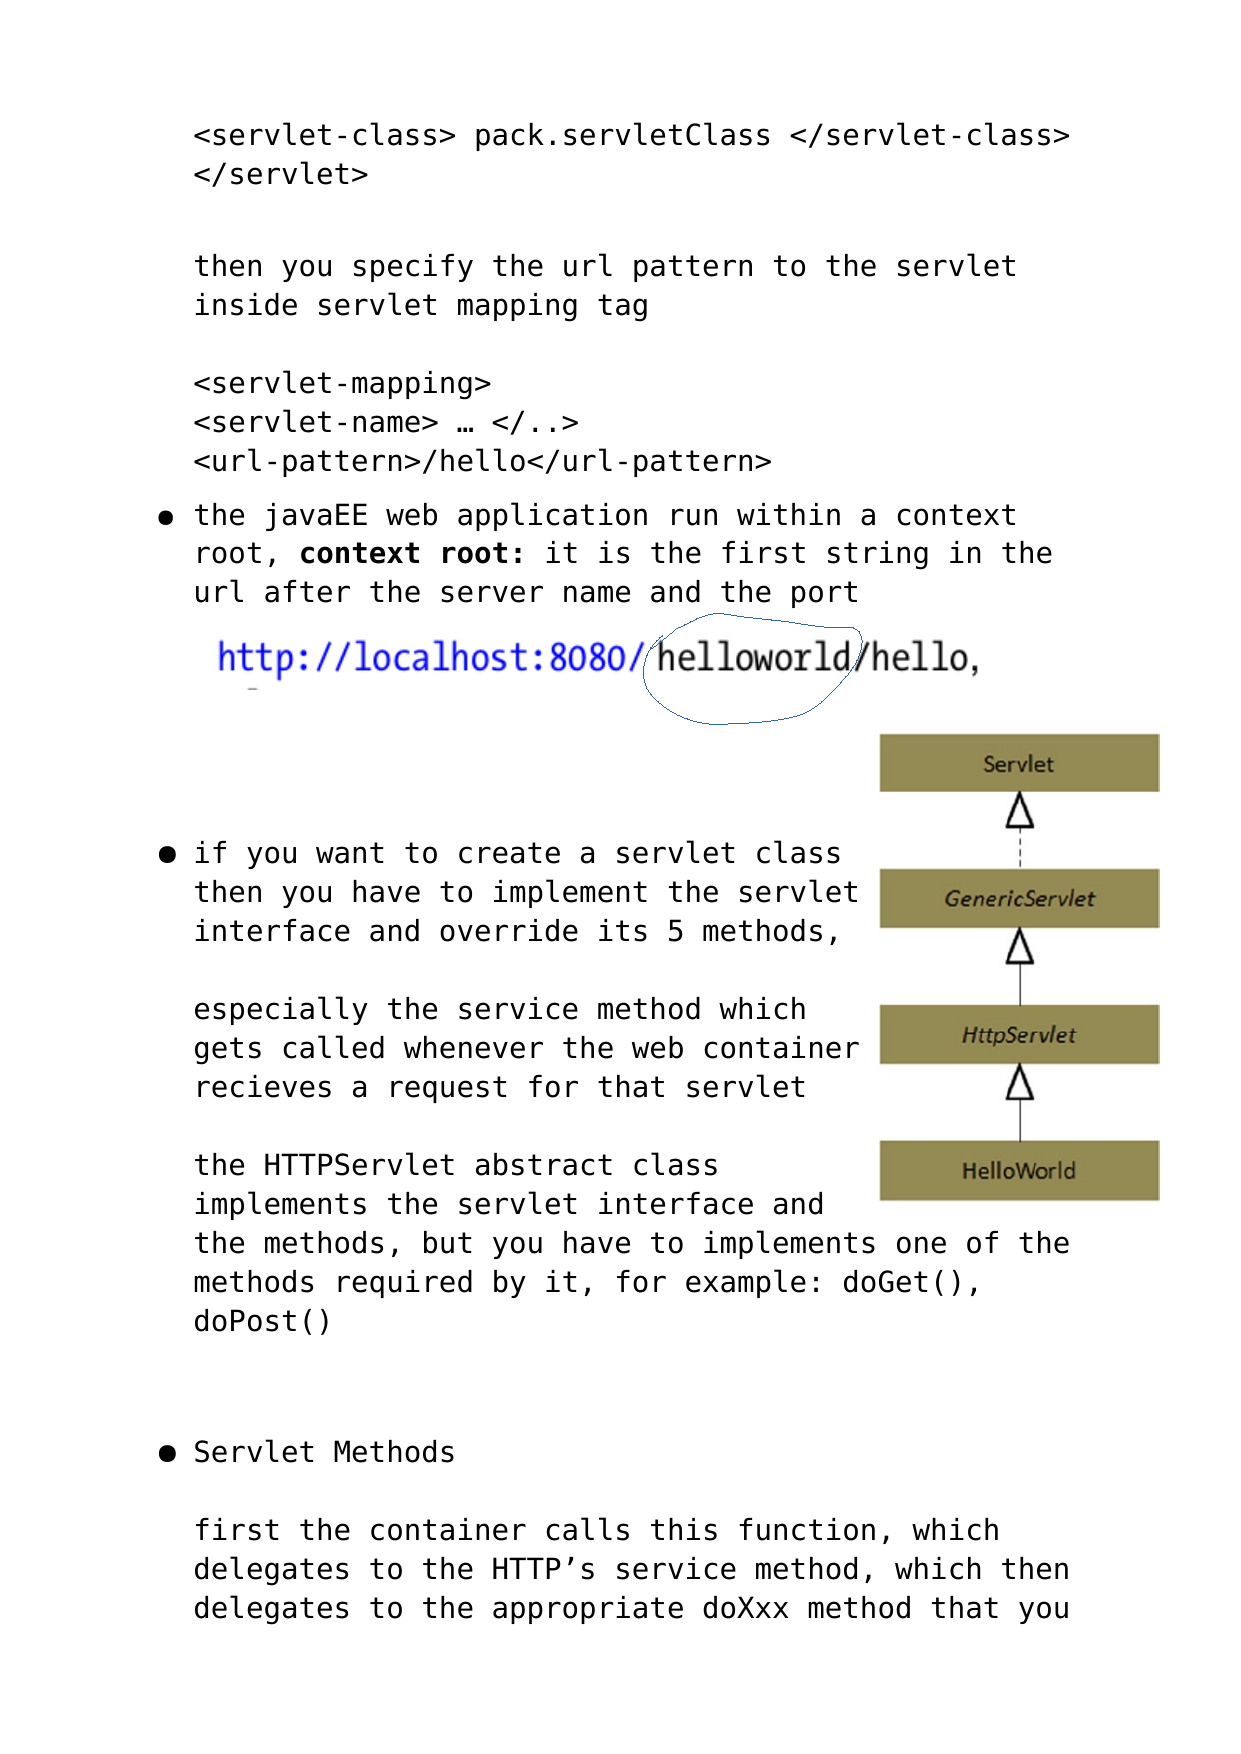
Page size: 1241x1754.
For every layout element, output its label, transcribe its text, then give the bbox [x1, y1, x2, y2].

list <servlet-class> pack.servletClass </servlet-class> </servlet> [156, 118, 1122, 191]
list the javaEE web application run within a context root, context root: it is the first string in the url after the server name and the port [156, 498, 1122, 711]
list then you specify the url pattern to the servlet inside servlet mapping tag <servlet-mapping> <servlet-name> … </..> <url-pattern>/hello</url-pattern> [156, 211, 1122, 478]
list Servlet Methods first the container calls this function, which delegates to the HTTP’s service method, which then delegates to the appropriate doXxx method that you [156, 1436, 1122, 1625]
picture [862, 724, 1193, 1207]
picture [208, 632, 990, 690]
list if you want to create a servlet class then you have to implement the servlet interface and override its 5 methods, especially the service method which gets called whenever the web container recieves a request for that servlet the HTTPServlet abstract class implements the servlet interface and the methods, but you have to implements one of the methods required by it, for example: doGet(), doPost() [156, 837, 1122, 1416]
